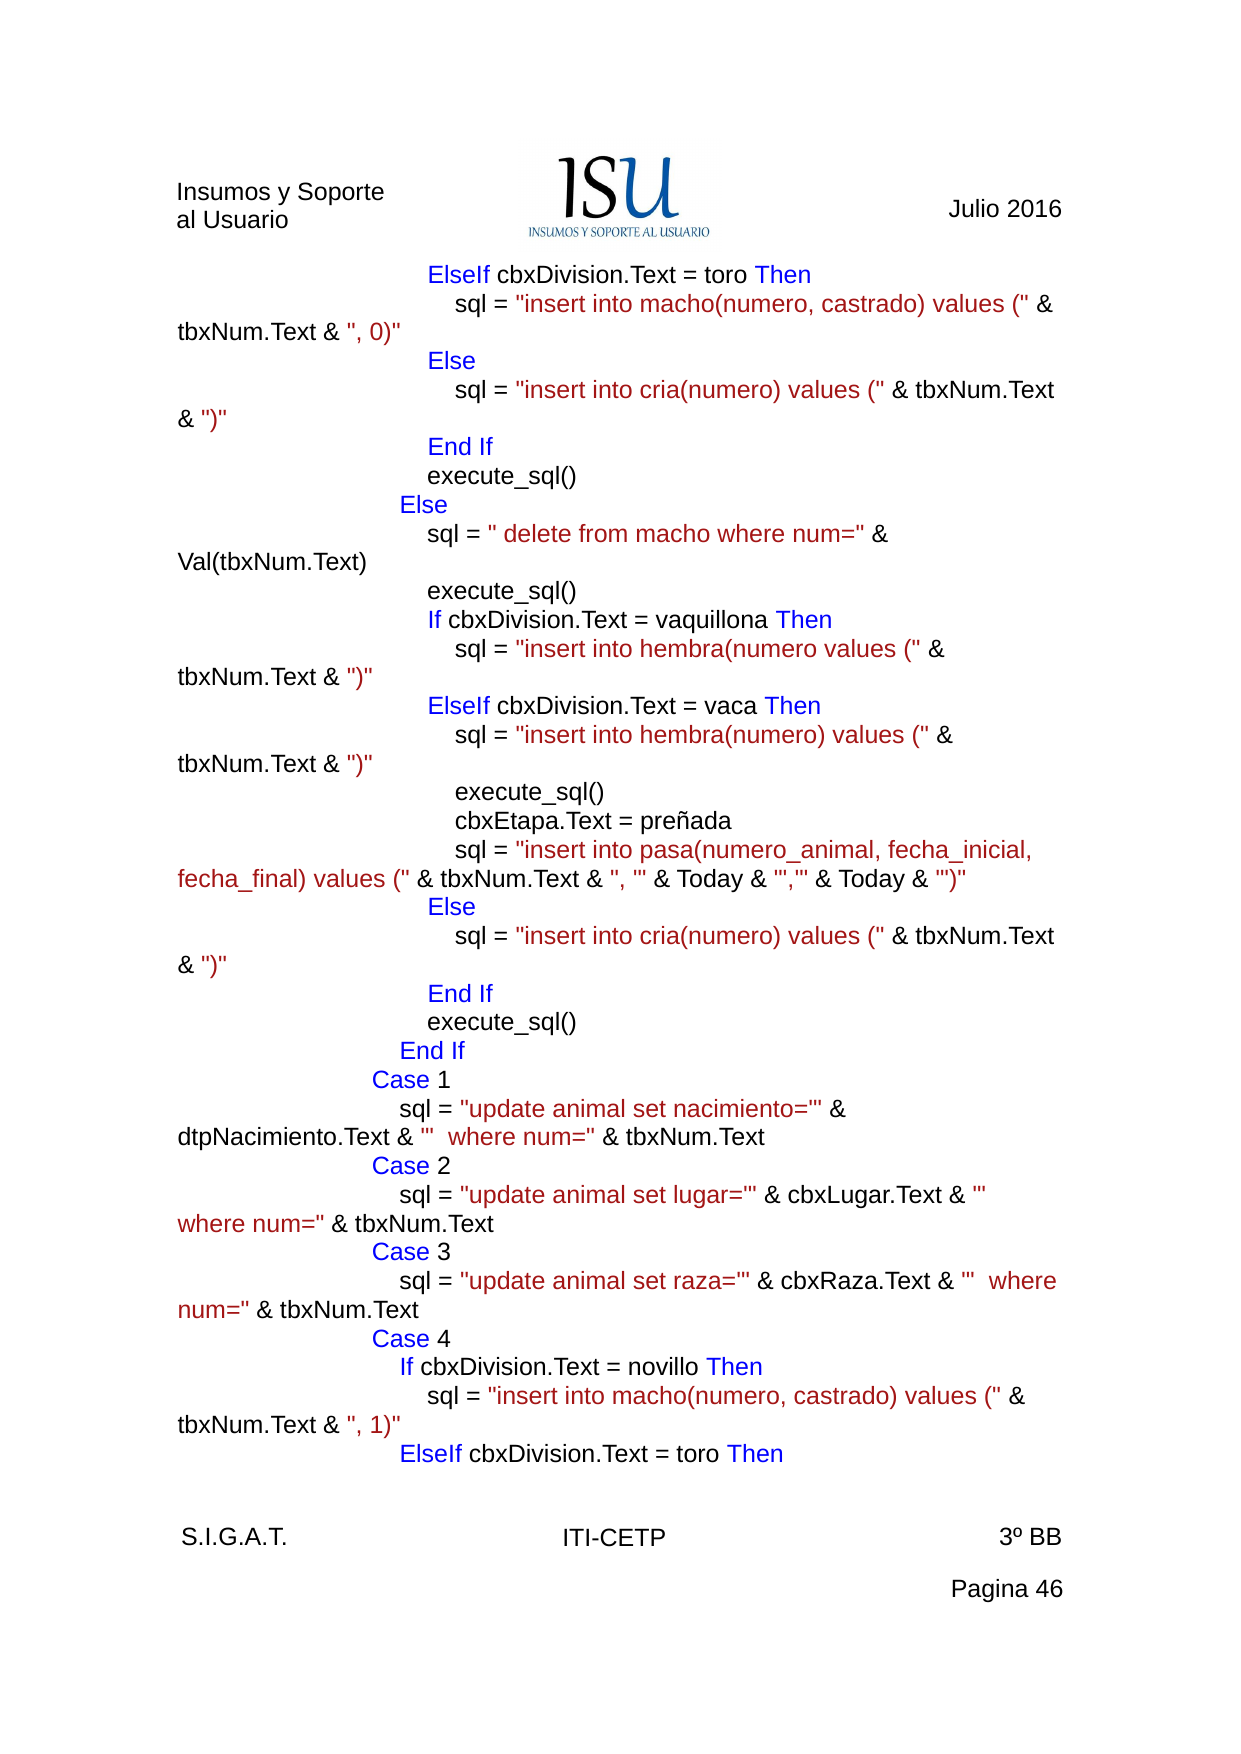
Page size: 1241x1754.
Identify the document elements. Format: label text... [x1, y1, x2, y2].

text ElseIf cbxDivision.Text = toro Then [177, 1438, 1063, 1467]
picture [517, 138, 723, 252]
text cbxEtapa.Text = preñada [177, 806, 1063, 835]
text End If [177, 432, 1063, 461]
text Case 4 [177, 1323, 1063, 1352]
text sql = "update animal set raza='" & cbxRaza.Text & "' where num=" & tbxNum.Text [177, 1266, 1063, 1323]
text If cbxDivision.Text = vaquillona Then [177, 605, 1063, 633]
text Else [177, 892, 1063, 921]
text ElseIf cbxDivision.Text = toro Then [177, 260, 1063, 288]
text End If [177, 978, 1063, 1007]
text execute_sql() [177, 461, 1063, 490]
text sql = "insert into hembra(numero values (" & tbxNum.Text & ")" [177, 633, 1063, 691]
text Case 3 [177, 1237, 1063, 1266]
text sql = "insert into macho(numero, castrado) values (" & tbxNum.Text & ", 1)" [177, 1381, 1063, 1438]
text Case 1 [177, 1065, 1063, 1093]
text sql = "insert into cria(numero) values (" & tbxNum.Text & ")" [177, 921, 1063, 978]
text sql = "update animal set lugar='" & cbxLugar.Text & "' where num=" & tbxNum.Text [177, 1180, 1063, 1237]
text execute_sql() [177, 777, 1063, 806]
text sql = "update animal set nacimiento='" & dtpNacimiento.Text & "' where num=" & tbxNum.Text [177, 1093, 1063, 1151]
text sql = "insert into cria(numero) values (" & tbxNum.Text & ")" [177, 375, 1063, 432]
text If cbxDivision.Text = novillo Then [177, 1352, 1063, 1381]
text End If [177, 1036, 1063, 1065]
text sql = "insert into pasa(numero_animal, fecha_inicial, fecha_final) values (" & tbxNum.Text & ", '" & Today & "','" & Today & "')" [177, 835, 1063, 892]
text Else [177, 346, 1063, 375]
text ElseIf cbxDivision.Text = vaca Then [177, 691, 1063, 720]
text sql = "insert into macho(numero, castrado) values (" & tbxNum.Text & ", 0)" [177, 288, 1063, 346]
text Else [177, 490, 1063, 518]
text execute_sql() [177, 576, 1063, 605]
text execute_sql() [177, 1007, 1063, 1036]
text Case 2 [177, 1151, 1063, 1180]
text sql = " delete from macho where num=" & Val(tbxNum.Text) [177, 518, 1063, 576]
text sql = "insert into hembra(numero) values (" & tbxNum.Text & ")" [177, 720, 1063, 777]
